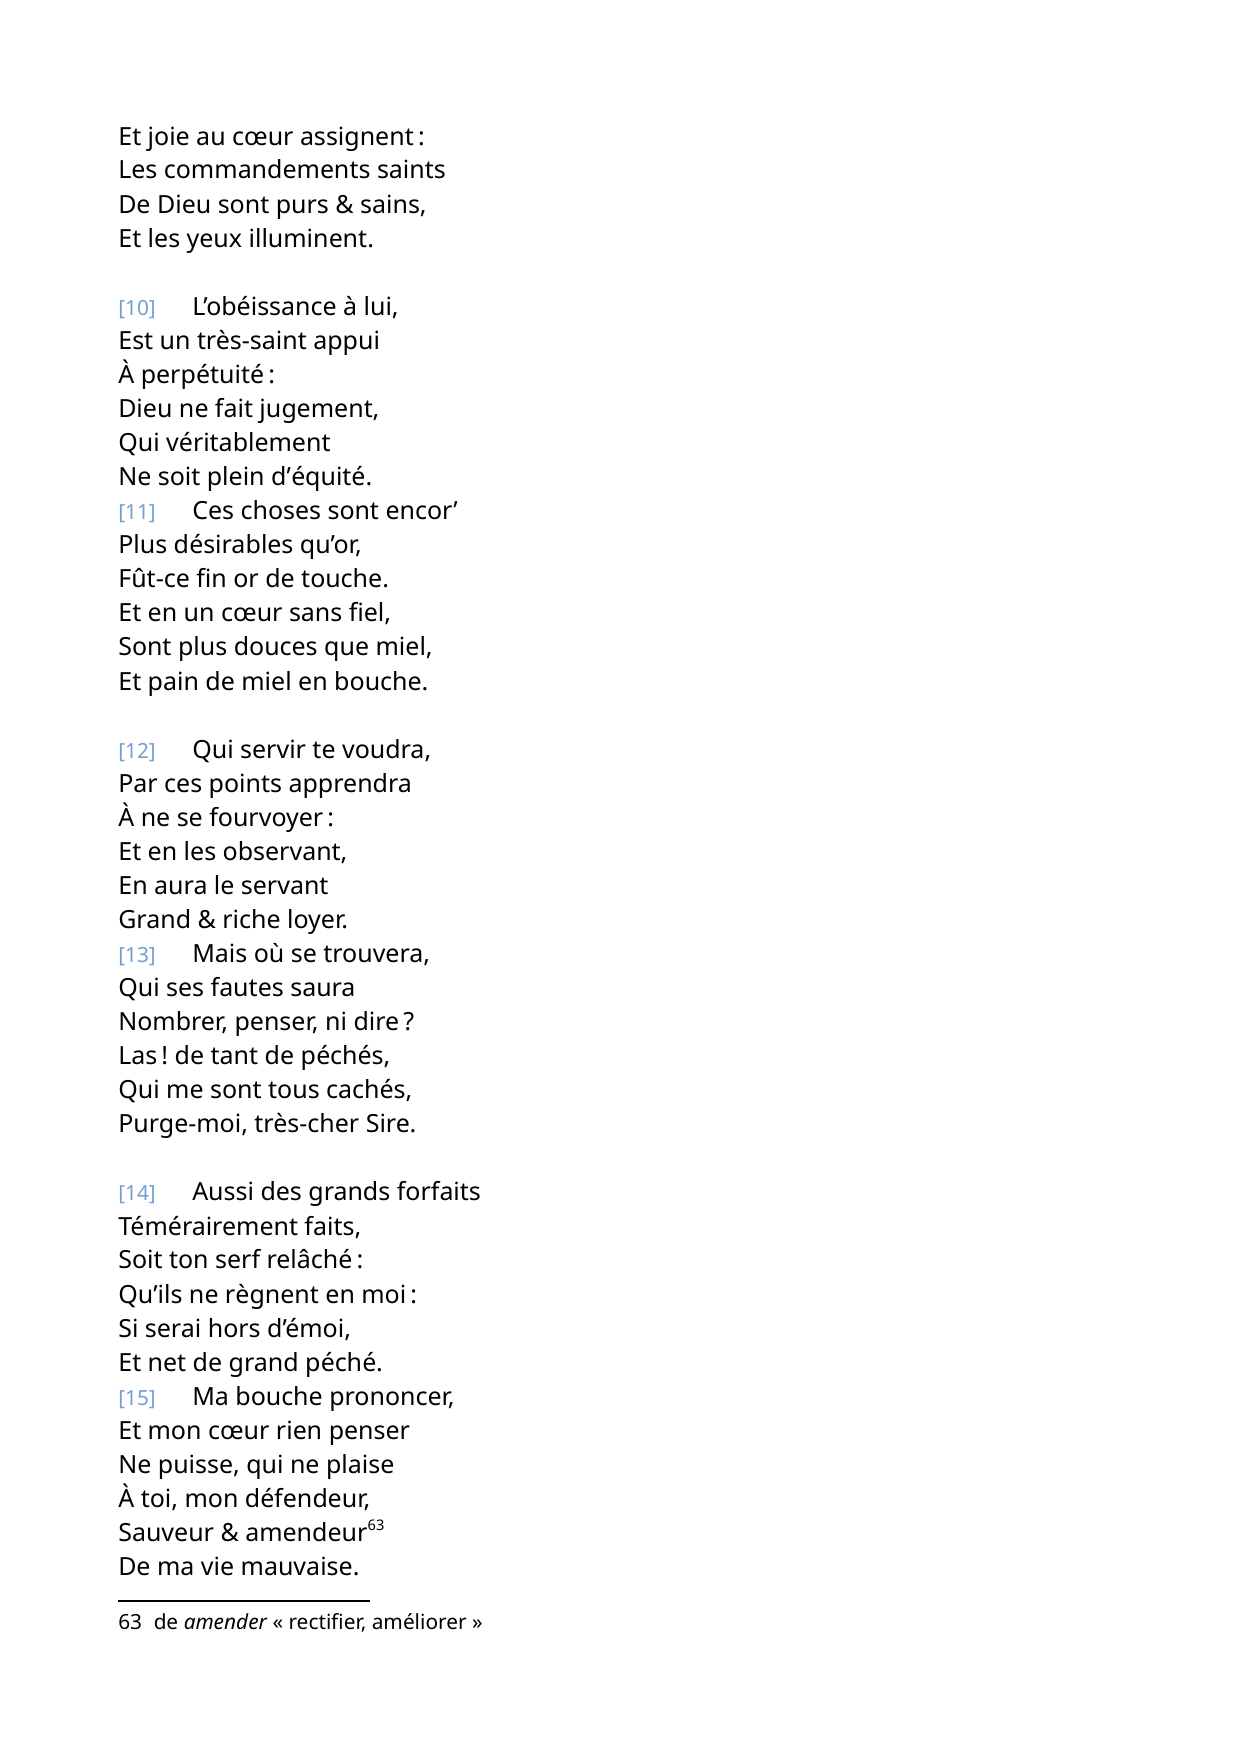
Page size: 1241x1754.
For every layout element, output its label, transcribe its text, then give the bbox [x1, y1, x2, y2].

text [11] Ces choses sont encor’ [118, 493, 1122, 527]
text Soit ton serf relâché : [118, 1242, 1122, 1276]
text En aura le servant [118, 867, 1122, 902]
text Las ! de tant de péchés, [118, 1038, 1122, 1072]
text [15] Ma bouche prononcer, [118, 1378, 1122, 1412]
text Qu’ils ne règnent en moi : [118, 1276, 1122, 1310]
text À toi, mon défendeur, [118, 1481, 1122, 1515]
text Et en un cœur sans fiel, [118, 595, 1122, 629]
text Plus désirables qu’or, [118, 527, 1122, 561]
text À ne se fourvoyer : [118, 799, 1122, 833]
text de amender « rectifier, améliorer » [118, 1607, 1122, 1636]
text À perpétuité : [118, 357, 1122, 391]
text Témérairement faits, [118, 1208, 1122, 1242]
text Dieu ne fait jugement, [118, 391, 1122, 425]
text [12] Qui servir te voudra, [118, 731, 1122, 765]
text Si serai hors d’émoi, [118, 1310, 1122, 1344]
text Sauveur & amendeur [118, 1515, 1122, 1549]
text Sont plus douces que miel, [118, 629, 1122, 663]
text Qui ses fautes saura [118, 970, 1122, 1004]
text Ne soit plein d’équité. [118, 459, 1122, 493]
text Fût-ce fin or de touche. [118, 561, 1122, 595]
text Qui véritablement [118, 425, 1122, 459]
text Qui me sont tous cachés, [118, 1072, 1122, 1106]
text Et joie au cœur assignent : [118, 118, 1122, 152]
text Ne puisse, qui ne plaise [118, 1447, 1122, 1481]
text Nombrer, penser, ni dire ? [118, 1004, 1122, 1038]
text Purge-moi, très-cher Sire. [118, 1106, 1122, 1140]
text [14] Aussi des grands forfaits [118, 1174, 1122, 1208]
text Et net de grand péché. [118, 1344, 1122, 1378]
text Les commandements saints [118, 152, 1122, 186]
text [10] L’obéissance à lui, [118, 288, 1122, 322]
text Est un très-saint appui [118, 322, 1122, 357]
text Grand & riche loyer. [118, 902, 1122, 936]
text De Dieu sont purs & sains, [118, 186, 1122, 220]
text Et les yeux illuminent. [118, 220, 1122, 254]
text De ma vie mauvaise. [118, 1549, 1122, 1583]
text [13] Mais où se trouvera, [118, 936, 1122, 970]
text Et en les observant, [118, 833, 1122, 867]
text Et pain de miel en bouche. [118, 663, 1122, 697]
text Et mon cœur rien penser [118, 1412, 1122, 1447]
text Par ces points apprendra [118, 765, 1122, 799]
